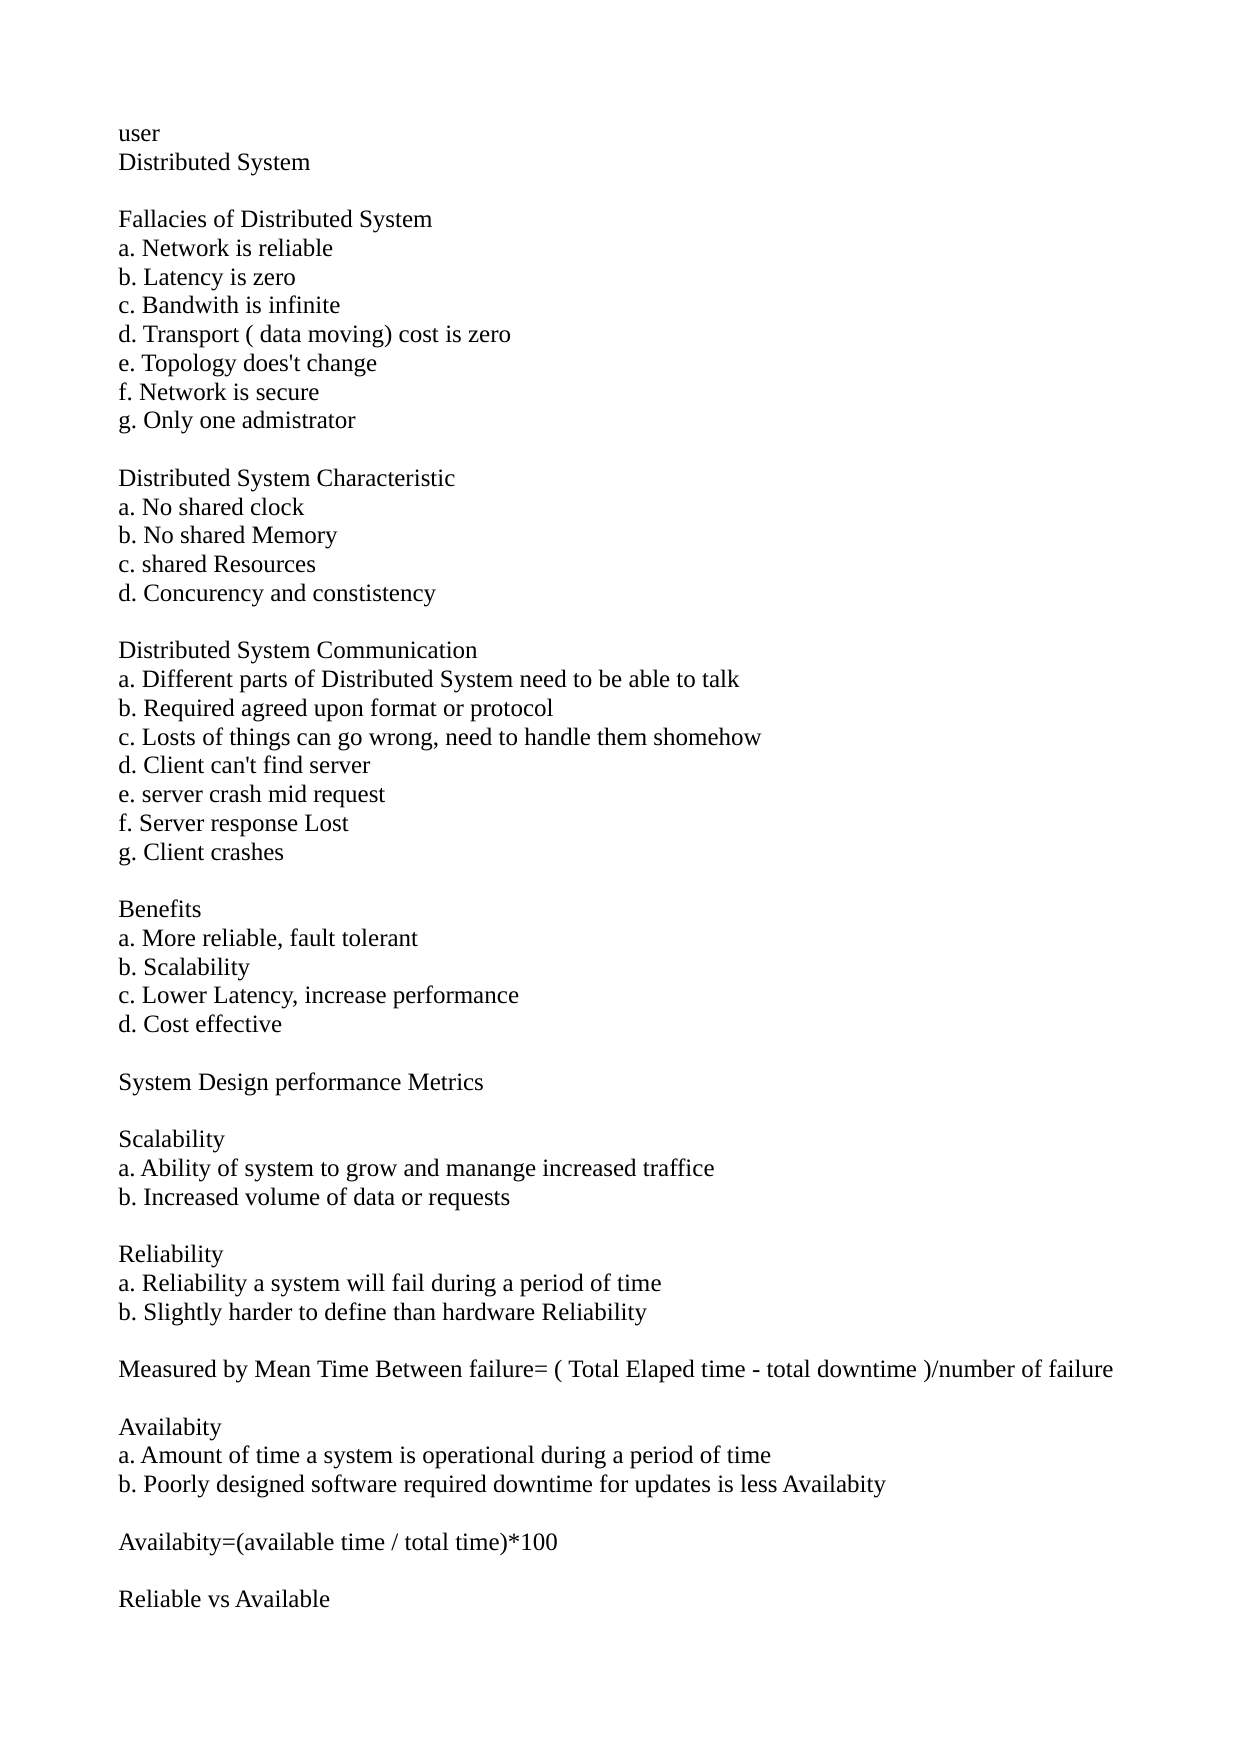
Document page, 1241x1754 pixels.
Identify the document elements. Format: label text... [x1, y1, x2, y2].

text Distributed System Characteristic [118, 463, 1122, 492]
text d. Cost effective [118, 1009, 1122, 1038]
text Distributed System Communication [118, 636, 1122, 664]
text a. More reliable, fault tolerant [118, 923, 1122, 952]
text b. Increased volume of data or requests [118, 1182, 1122, 1211]
text a. Reliability a system will fail during a period of time [118, 1268, 1122, 1297]
text b. No shared Memory [118, 521, 1122, 549]
text b. Latency is zero [118, 262, 1122, 291]
text c. Lower Latency, increase performance [118, 981, 1122, 1009]
text b. Slightly harder to define than hardware Reliability [118, 1297, 1122, 1326]
text Scalability [118, 1124, 1122, 1153]
text a. Amount of time a system is operational during a period of time [118, 1441, 1122, 1469]
text System Design performance Metrics [118, 1067, 1122, 1096]
text Availabity=(available time / total time)*100 [118, 1527, 1122, 1556]
text Reliable vs Available [118, 1584, 1122, 1613]
text e. server crash mid request [118, 779, 1122, 808]
text a. No shared clock [118, 492, 1122, 521]
text g. Only one admistrator [118, 406, 1122, 434]
text d. Client can't find server [118, 751, 1122, 779]
text Reliability [118, 1239, 1122, 1268]
text e. Topology does't change [118, 348, 1122, 377]
text f. Server response Lost [118, 808, 1122, 837]
text Measured by Mean Time Between failure= ( Total Elaped time - total downtime )/number of failure [118, 1354, 1122, 1383]
text a. Ability of system to grow and manange increased traffice [118, 1153, 1122, 1182]
text user [118, 118, 1122, 147]
text g. Client crashes [118, 837, 1122, 866]
text Benefits [118, 894, 1122, 923]
text c. Losts of things can go wrong, need to handle them shomehow [118, 722, 1122, 751]
text c. shared Resources [118, 549, 1122, 578]
text c. Bandwith is infinite [118, 291, 1122, 319]
text d. Transport ( data moving) cost is zero [118, 319, 1122, 348]
text b. Poorly designed software required downtime for updates is less Availabity [118, 1469, 1122, 1498]
text d. Concurency and constistency [118, 578, 1122, 607]
text Availabity [118, 1412, 1122, 1441]
text b. Required agreed upon format or protocol [118, 693, 1122, 722]
text Fallacies of Distributed System [118, 204, 1122, 233]
text Distributed System [118, 147, 1122, 176]
text a. Network is reliable [118, 233, 1122, 262]
text b. Scalability [118, 952, 1122, 981]
text a. Different parts of Distributed System need to be able to talk [118, 664, 1122, 693]
text f. Network is secure [118, 377, 1122, 406]
